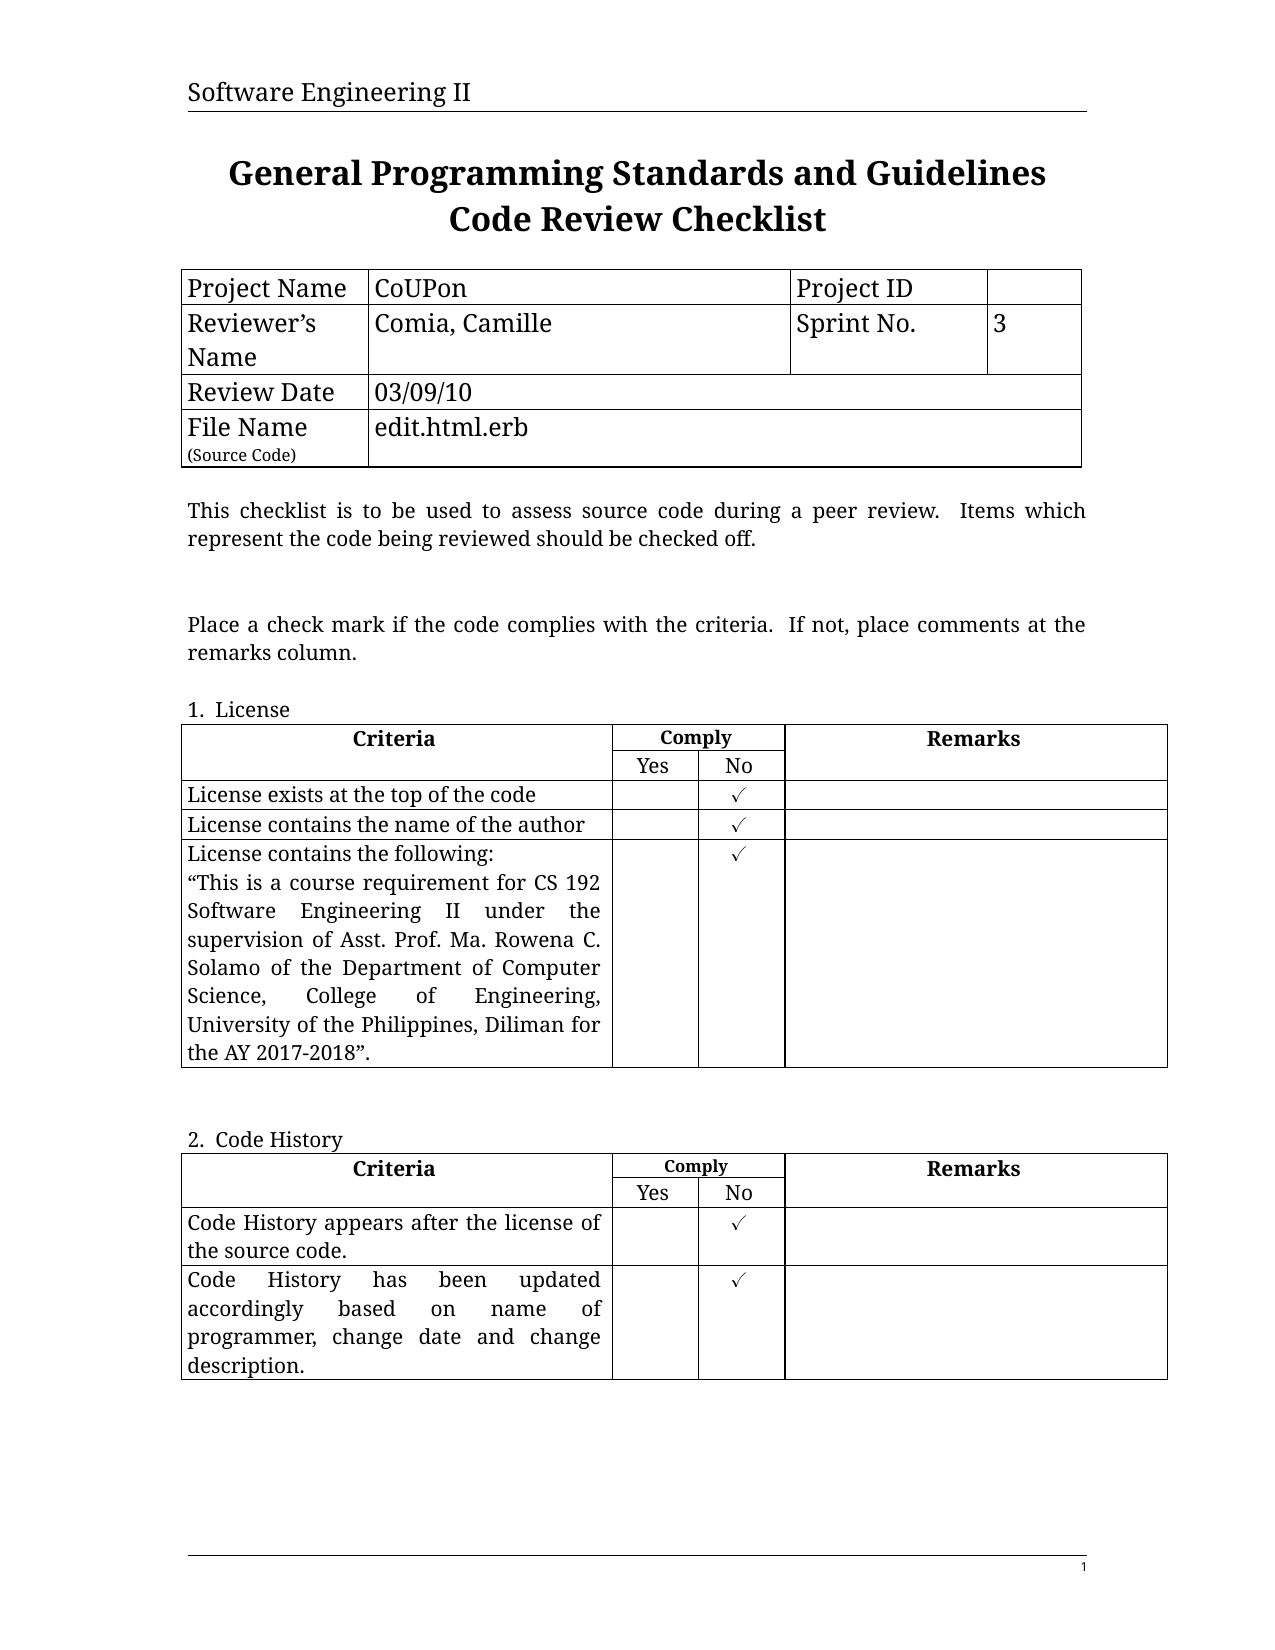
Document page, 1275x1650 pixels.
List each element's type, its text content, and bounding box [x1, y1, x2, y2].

table_cell 3 [988, 305, 1081, 373]
table_cell Comia, Camille [369, 305, 790, 373]
table_cell [613, 810, 698, 838]
table_cell Sprint No. [791, 305, 987, 373]
table_cell ✓ [699, 1266, 784, 1379]
text 2. Code History [187, 1125, 1087, 1153]
table_cell ✓ [699, 840, 784, 1067]
table_cell ✓ [699, 810, 784, 838]
table_cell ✓ [699, 781, 784, 809]
table_cell [613, 840, 698, 1067]
table_cell License contains the name of the author [182, 810, 612, 838]
table_header Project Name [182, 270, 368, 304]
table_cell [786, 810, 1167, 838]
table_cell 03/09/10 [369, 375, 1081, 409]
table_header CoUPon [369, 270, 790, 304]
table_cell Yes [613, 1178, 698, 1207]
table_cell Code History has been updated accordingly based on name of programmer, change date and change description. [182, 1266, 612, 1379]
table_cell ✓ [699, 1208, 784, 1264]
table_cell [613, 1208, 698, 1264]
table_cell [613, 1266, 698, 1379]
table_cell File Name (Source Code) [182, 410, 368, 466]
table_cell No [699, 751, 784, 779]
table_header Criteria [182, 725, 612, 779]
text General Programming Standards and Guidelines Code Review Checklist [187, 150, 1087, 241]
table_cell License contains the following: “This is a course requirement for CS 192 Software Engineering II under the supervision of Asst. Prof. Ma. Rowena C. Solamo of the Department of Computer Science, College of Engineering, University of the Philippines, Diliman for the AY 2017-2018”. [182, 840, 612, 1067]
table_cell Yes [613, 751, 698, 779]
table_header Comply [613, 725, 784, 750]
table_cell [786, 840, 1167, 1067]
table_cell License exists at the top of the code [182, 781, 612, 809]
table_cell Reviewer’s Name [182, 305, 368, 373]
table_header Remarks [786, 1154, 1167, 1207]
table_cell [613, 781, 698, 809]
table_cell Code History appears after the license of the source code. [182, 1208, 612, 1264]
table_header Project ID [791, 270, 987, 304]
table_cell No [699, 1178, 784, 1207]
table_cell Review Date [182, 375, 368, 409]
text This checklist is to be used to assess source code during a peer review. Items which represent the code being reviewed should be checked off. [187, 496, 1087, 553]
text 1. License [187, 695, 1087, 723]
table_cell [786, 781, 1167, 809]
text Place a check mark if the code complies with the criteria. If not, place comments at the remarks column. [187, 610, 1087, 667]
table_cell [786, 1208, 1167, 1264]
table_header Comply [613, 1154, 784, 1177]
table_header Criteria [182, 1154, 612, 1207]
table_header Remarks [786, 725, 1167, 779]
table_header [988, 270, 1081, 304]
table_cell [786, 1266, 1167, 1379]
table_cell edit.html.erb [369, 410, 1081, 466]
